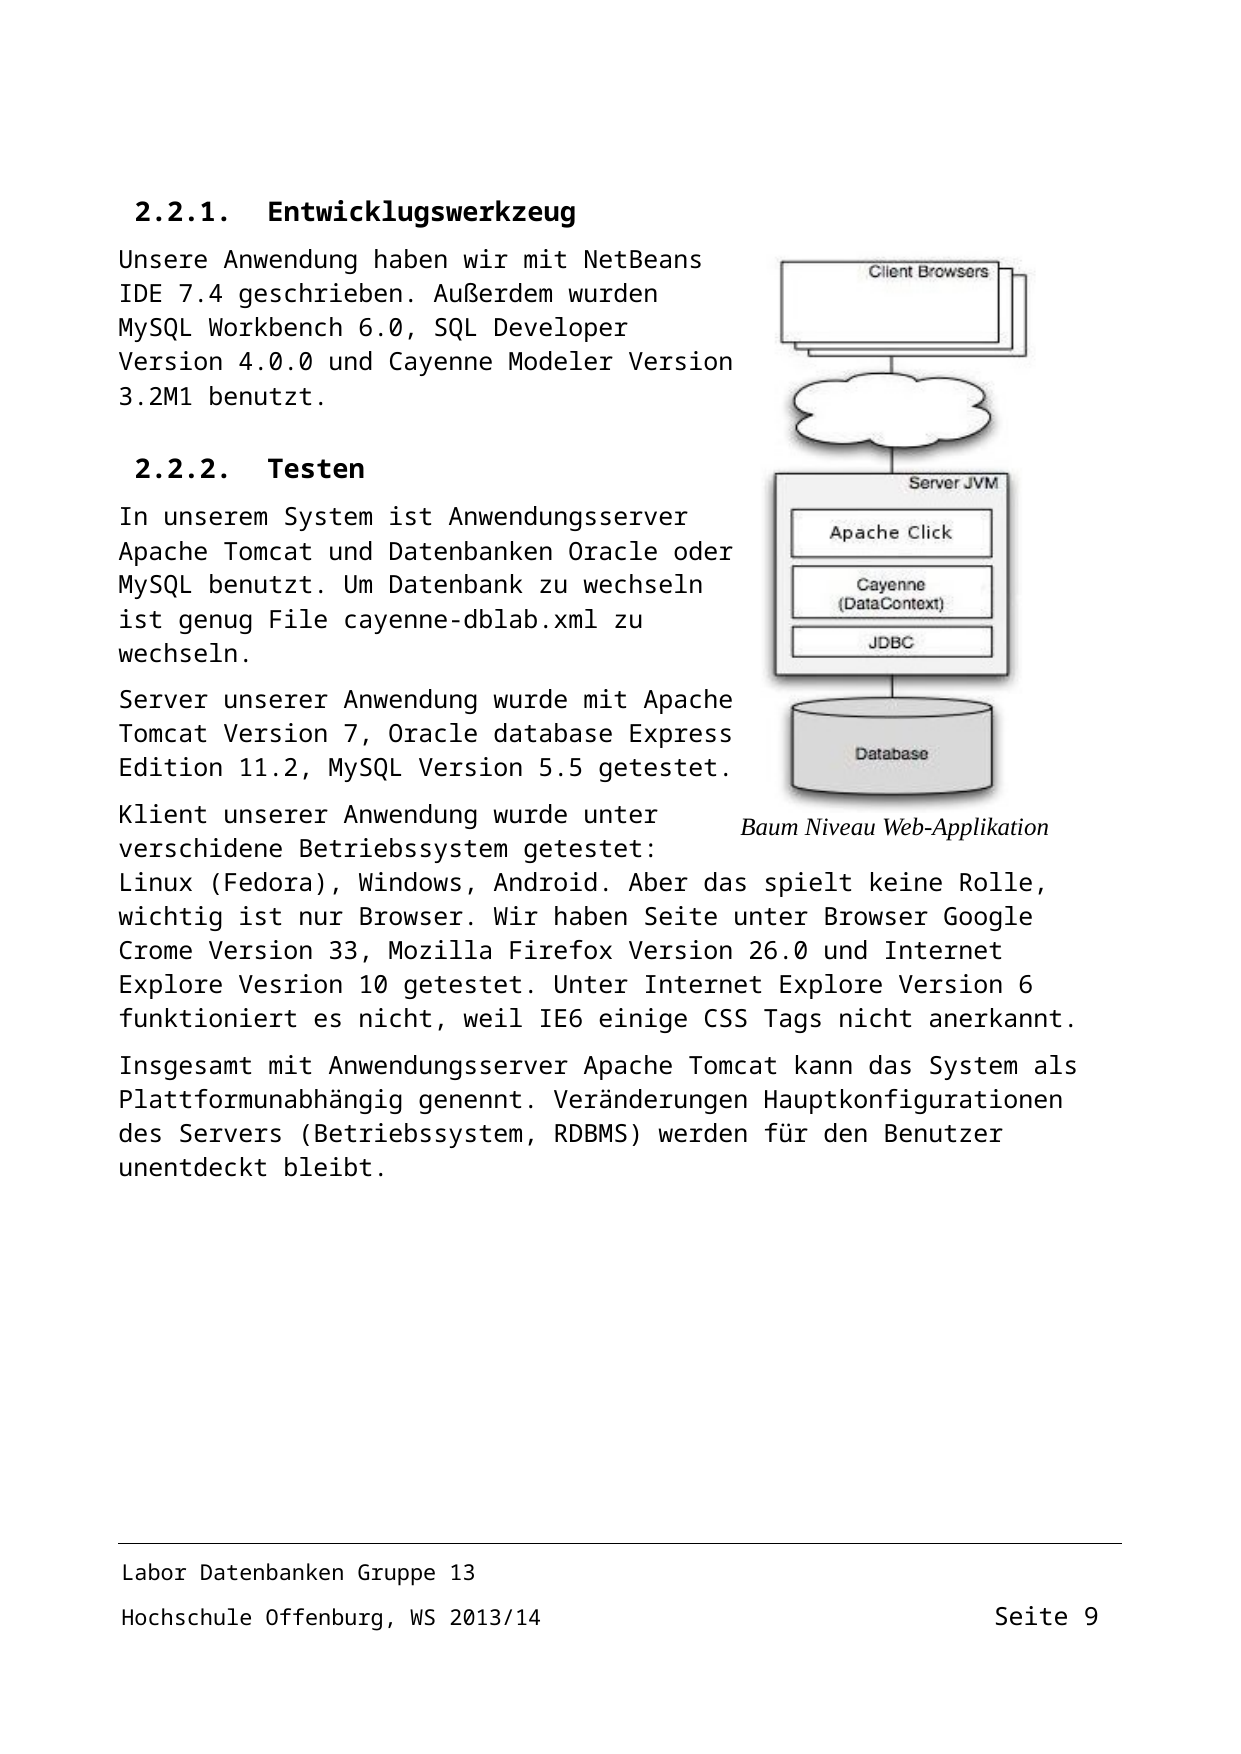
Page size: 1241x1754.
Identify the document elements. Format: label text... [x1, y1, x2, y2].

text [1061, 499, 1122, 669]
text Baum Niveau Web-Applikation [740, 243, 1061, 841]
text In unserem System ist Anwendungsserver Apache Tomcat und Datenbanken Oracle oder MySQL benutzt. Um Datenbank zu wechseln ist genug File cayenne-dblab.xml zu wechseln. [118, 499, 740, 669]
text Unsere Anwendung haben wir mit NetBeans IDE 7.4 geschrieben. Außerdem wurden MySQL Workbench 6.0, SQL Developer Version 4.0.0 und Cayenne Modeler Version 3.2M1 benutzt. [118, 231, 1122, 412]
text [1061, 682, 1122, 784]
subtitle [1061, 450, 1122, 487]
text [740, 841, 1061, 856]
text Server unserer Anwendung wurde mit Apache Tomcat Version 7, Oracle database Express Edition 11.2, MySQL Version 5.5 getestet. [118, 682, 740, 784]
picture [748, 243, 1053, 813]
subtitle Entwicklugswerkzeug [118, 192, 1122, 229]
text Klient unserer Anwendung wurde unter verschidene Betriebssystem getestet: Linux (Fedora), Windows, Android. Aber das spielt keine Rolle, wichtig ist nur Browser. Wir haben Seite unter Browser Google Crome Version 33, Mozilla Firefox Version 26.0 und Internet Explore Vesrion 10 getestet. Unter Internet Explore Version 6 funktioniert es nicht, weil IE6 einige CSS Tags nicht anerkannt. [118, 797, 1122, 1035]
subtitle Testen [118, 450, 740, 487]
